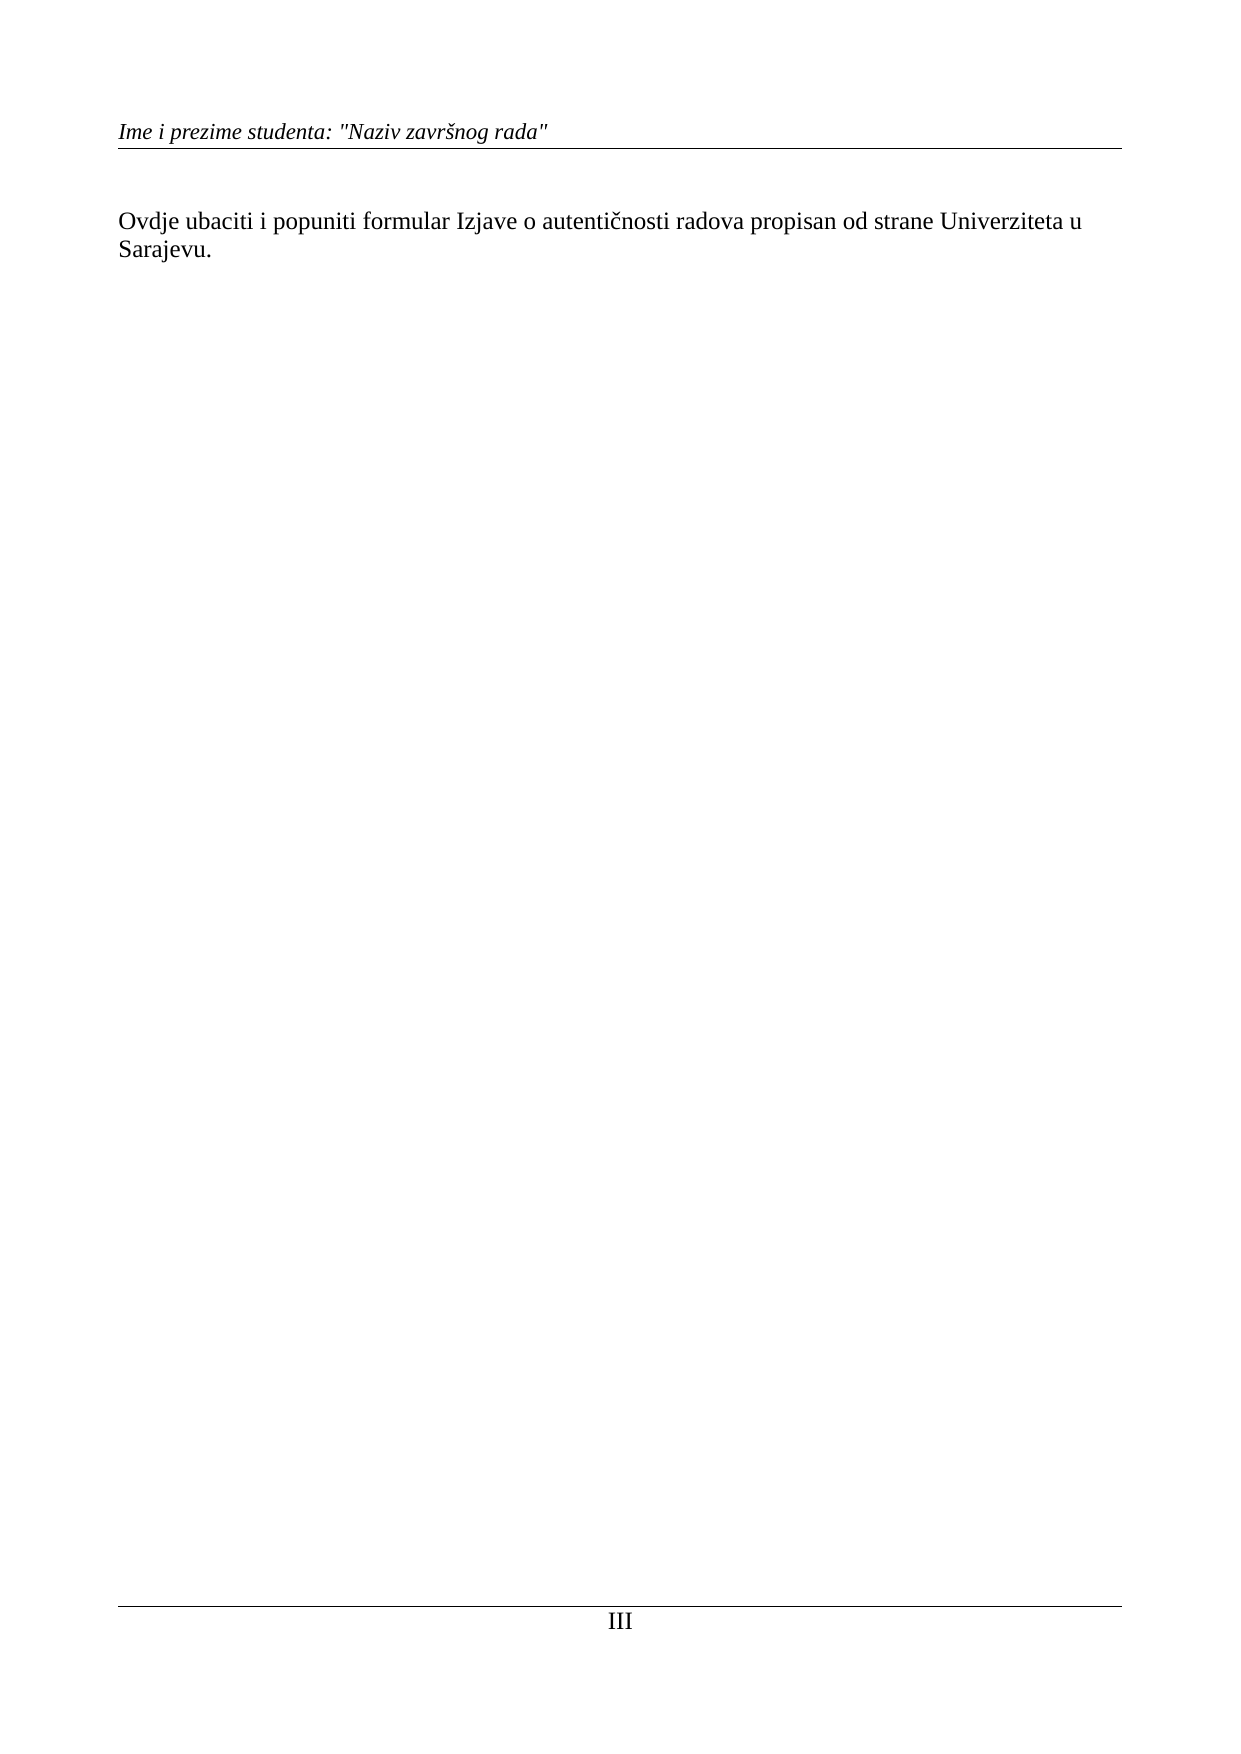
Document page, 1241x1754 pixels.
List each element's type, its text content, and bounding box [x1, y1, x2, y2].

text Ovdje ubaciti i popuniti formular Izjave o autentičnosti radova propisan od strane Univerziteta u Sarajevu. [118, 206, 1122, 263]
